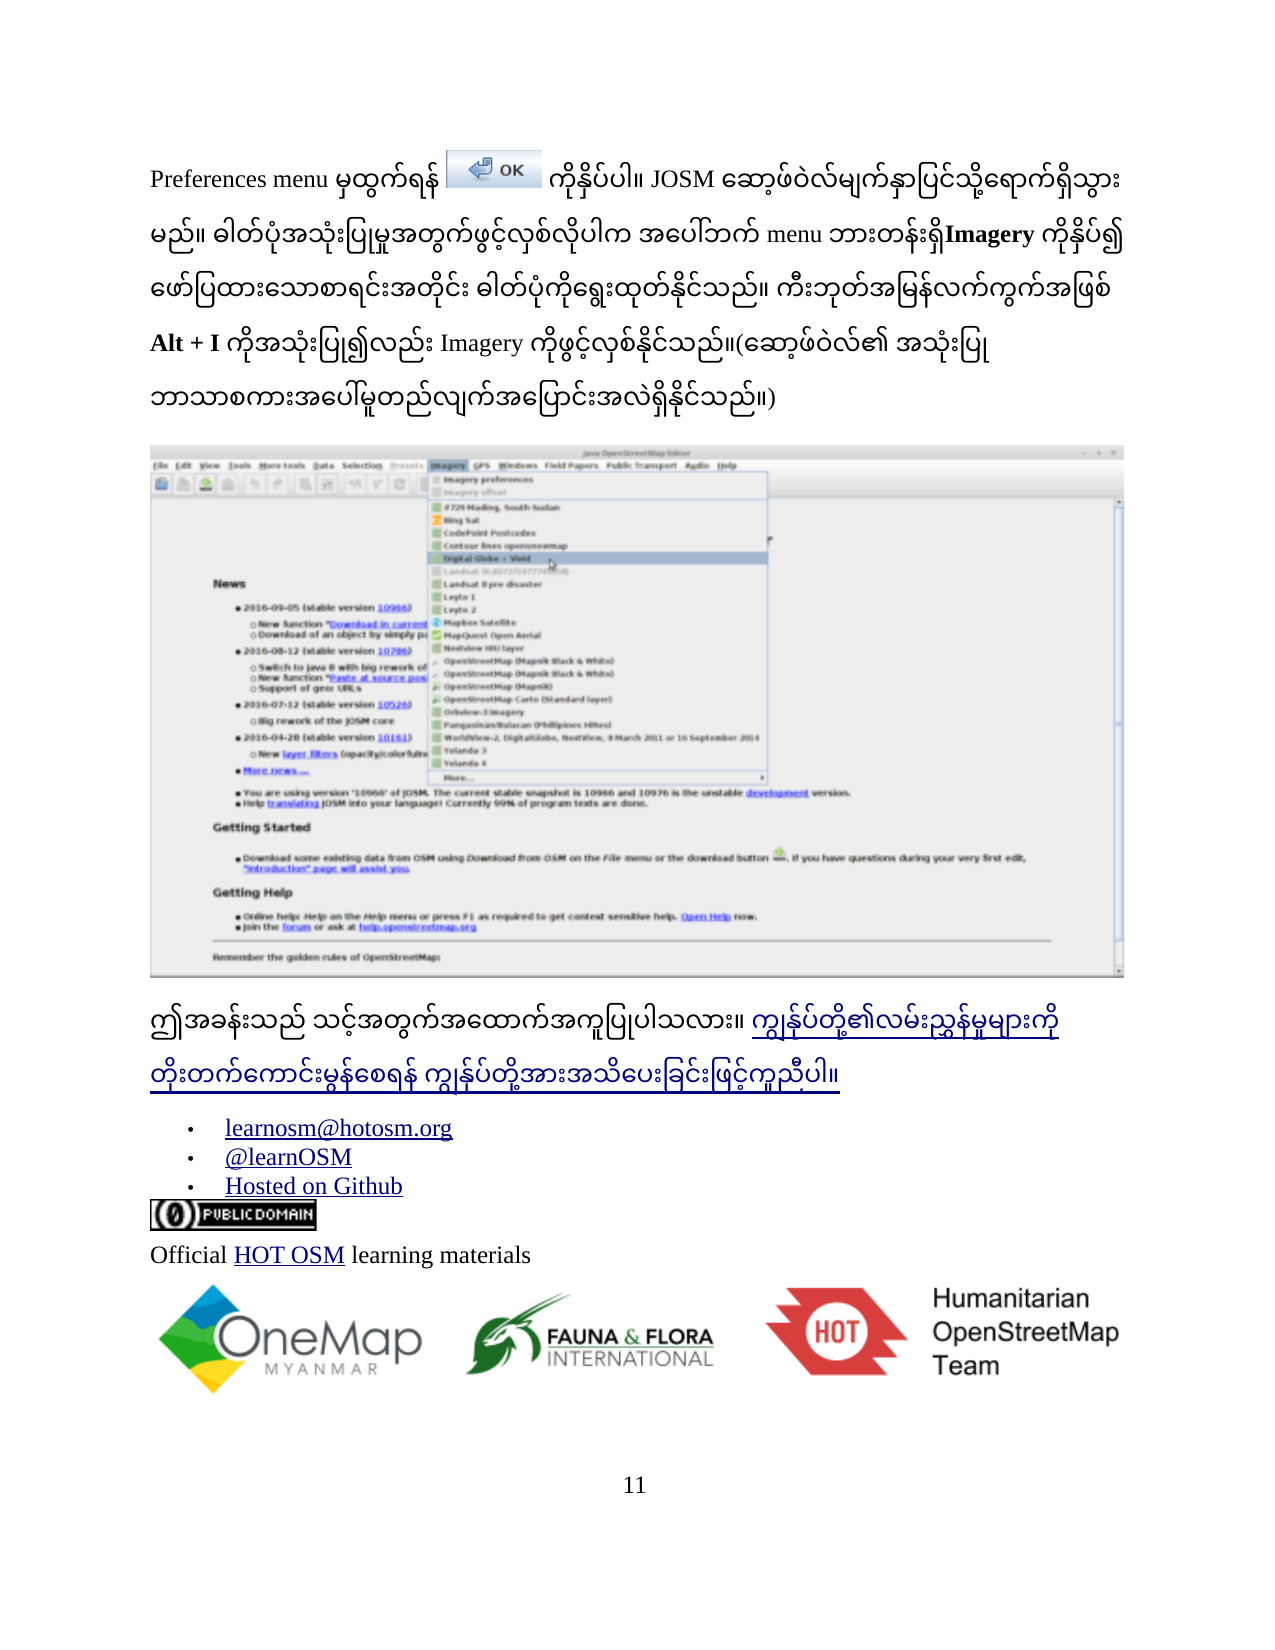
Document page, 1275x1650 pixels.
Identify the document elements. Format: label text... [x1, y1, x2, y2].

list learnosm@hotosm.org [187, 1113, 1125, 1142]
picture [445, 150, 542, 188]
text Preferences menu မှထွက်ရန် ကိုနှိပ်ပါ။ JOSM ဆော့ဖ်ဝဲလ်မျက်နှာပြင်သို့ရောက်ရှိသွားမည်။ ဓါတ်ပုံအသုံးပြုမှုအတွက်ဖွင့်လှစ်လိုပါက အပေါ်ဘက် menu ဘားတန်းရှိImagery ကိုနှိပ်၍ ဖော်ပြထားသောစာရင်းအတိုင်း ဓါတ်ပုံကိုရွေးထုတ်နိုင်သည်။ ကီးဘုတ်အမြန်လက်ကွက်အဖြစ် Alt + I ကိုအသုံးပြု၍လည်း Imagery ကိုဖွင့်လှစ်နိုင်သည်။(ဆော့ဖ်ဝဲလ်၏ အသုံးပြုဘာသာစကားအပေါ်မူတည်လျက်အပြောင်းအလဲရှိနိုင်သည်။) [150, 150, 1125, 427]
list Hosted on Github [187, 1171, 1125, 1199]
picture [150, 1277, 1125, 1401]
list @learnOSM [187, 1142, 1125, 1171]
picture [150, 1199, 317, 1231]
text Official HOT OSM learning materials [150, 1240, 1125, 1268]
text ဤအခန်းသည် သင့်အတွက်အထောက်အကူပြုပါသလား။ ကျွန်ုပ်တို့၏လမ်းညွှန်မှုများကိုတိုးတက်ကောင်းမွန်စေရန် ကျွန်ုပ်တို့အားအသိပေးခြင်းဖြင့်ကူညီပါ။ [150, 995, 1125, 1104]
picture [150, 445, 1125, 978]
